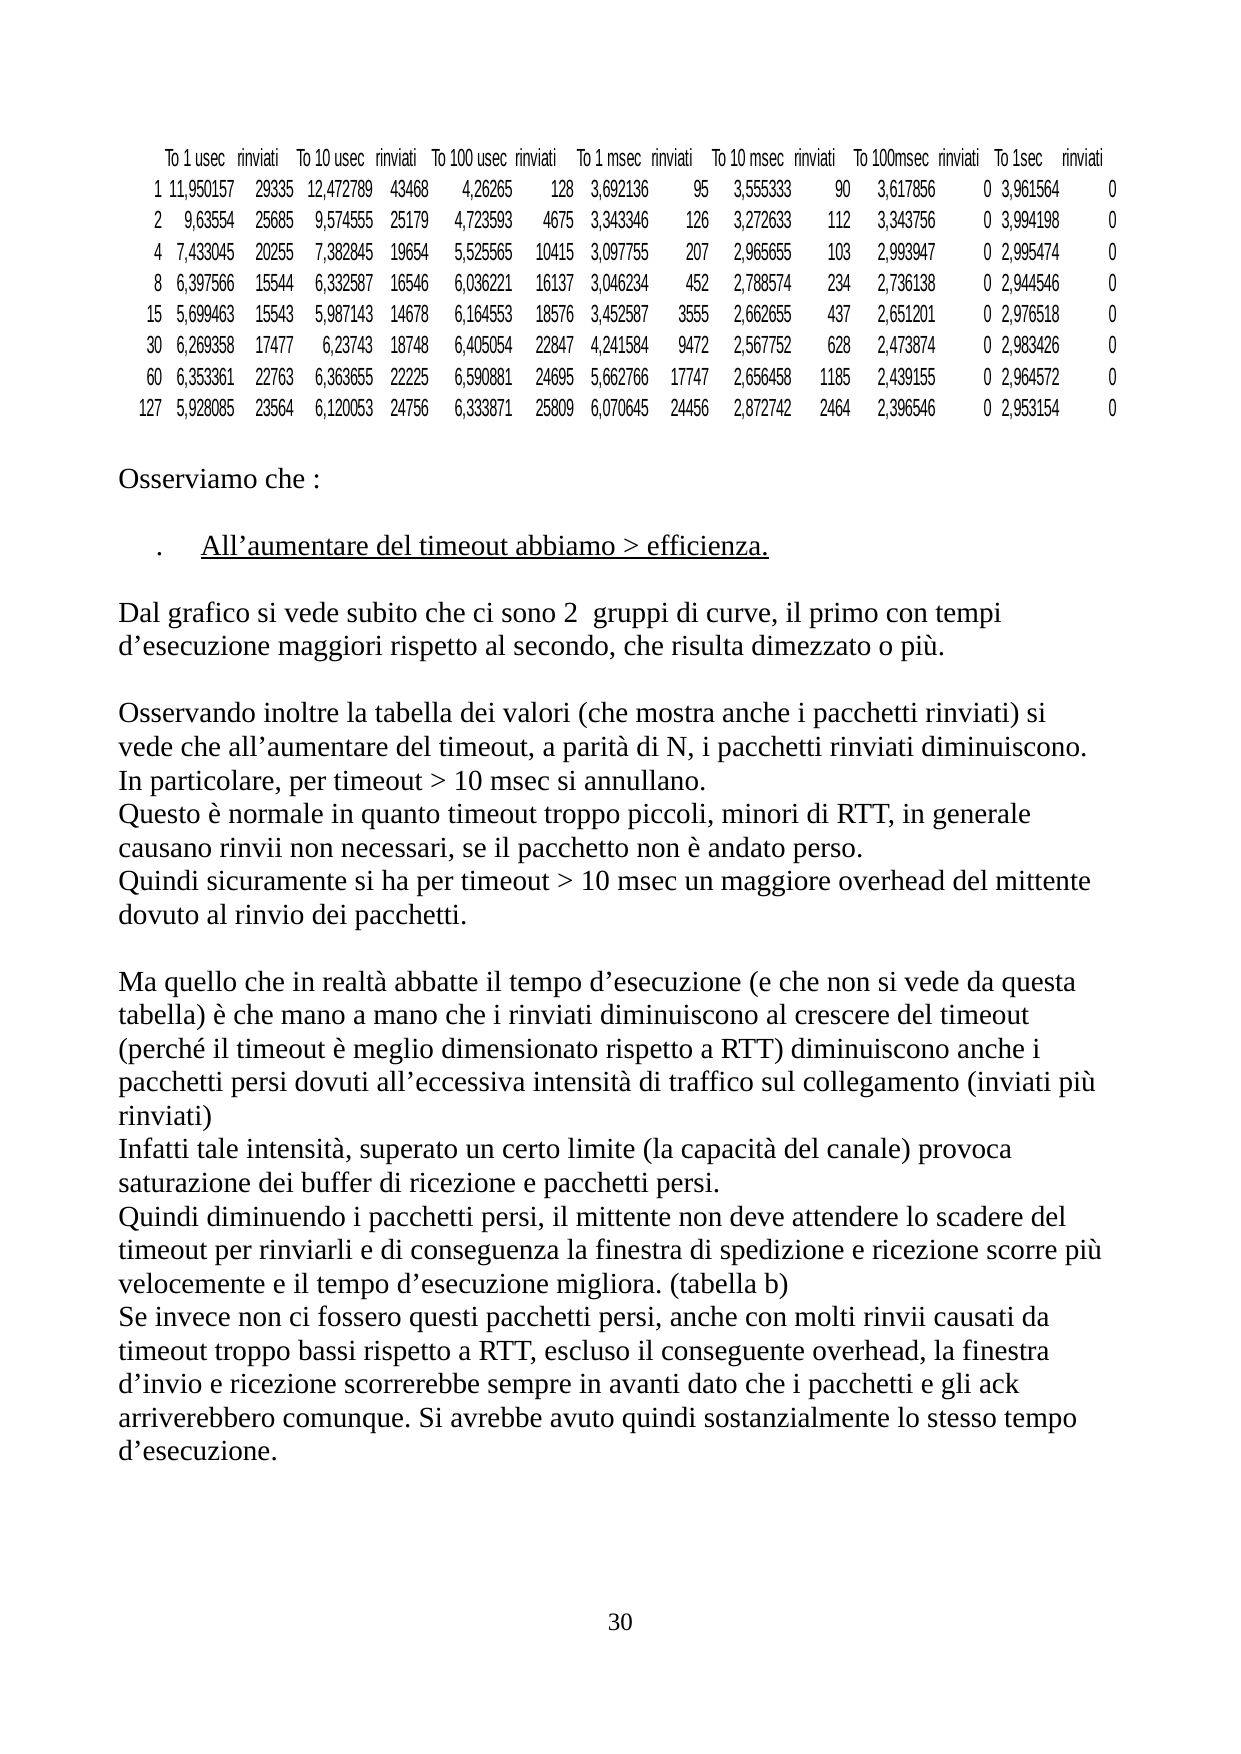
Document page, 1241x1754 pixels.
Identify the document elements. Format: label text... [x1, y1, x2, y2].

text Questo è normale in quanto timeout troppo piccoli, minori di RTT, in generale causano rinvii non necessari, se il pacchetto non è andato perso. [118, 796, 1122, 863]
text In particolare, per timeout > 10 msec si annullano. [118, 763, 1122, 796]
list All’aumentare del timeout abbiamo > efficienza. [156, 528, 1122, 561]
text Ma quello che in realtà abbatte il tempo d’esecuzione (e che non si vede da questa tabella) è che mano a mano che i rinviati diminuiscono al crescere del timeout (perché il timeout è meglio dimensionato rispetto a RTT) diminuiscono anche i pacchetti persi dovuti all’eccessiva intensità di traffico sul collegamento (inviati più rinviati) [118, 964, 1122, 1132]
text Quindi sicuramente si ha per timeout > 10 msec un maggiore overhead del mittente dovuto al rinvio dei pacchetti. [118, 863, 1122, 930]
text Quindi diminuendo i pacchetti persi, il mittente non deve attendere lo scadere del timeout per rinviarli e di conseguenza la finestra di spedizione e ricezione scorre più velocemente e il tempo d’esecuzione migliora. (tabella b) [118, 1199, 1122, 1299]
text Dal grafico si vede subito che ci sono 2 gruppi di curve, il primo con tempi d’esecuzione maggiori rispetto al secondo, che risulta dimezzato o più. [118, 595, 1122, 662]
text Osservando inoltre la tabella dei valori (che mostra anche i pacchetti rinviati) si [118, 696, 1122, 729]
text vede che all’aumentare del timeout, a parità di N, i pacchetti rinviati diminuiscono. [118, 729, 1122, 763]
text Osserviamo che : [118, 461, 1122, 494]
text Infatti tale intensità, superato un certo limite (la capacità del canale) provoca saturazione dei buffer di ricezione e pacchetti persi. [118, 1132, 1122, 1199]
text Se invece non ci fossero questi pacchetti persi, anche con molti rinvii causati da timeout troppo bassi rispetto a RTT, escluso il conseguente overhead, la finestra d’invio e ricezione scorrerebbe sempre in avanti dato che i pacchetti e gli ack arriverebbero comunque. Si avrebbe avuto quindi sostanzialmente lo stesso tempo d’esecuzione. [118, 1299, 1122, 1467]
